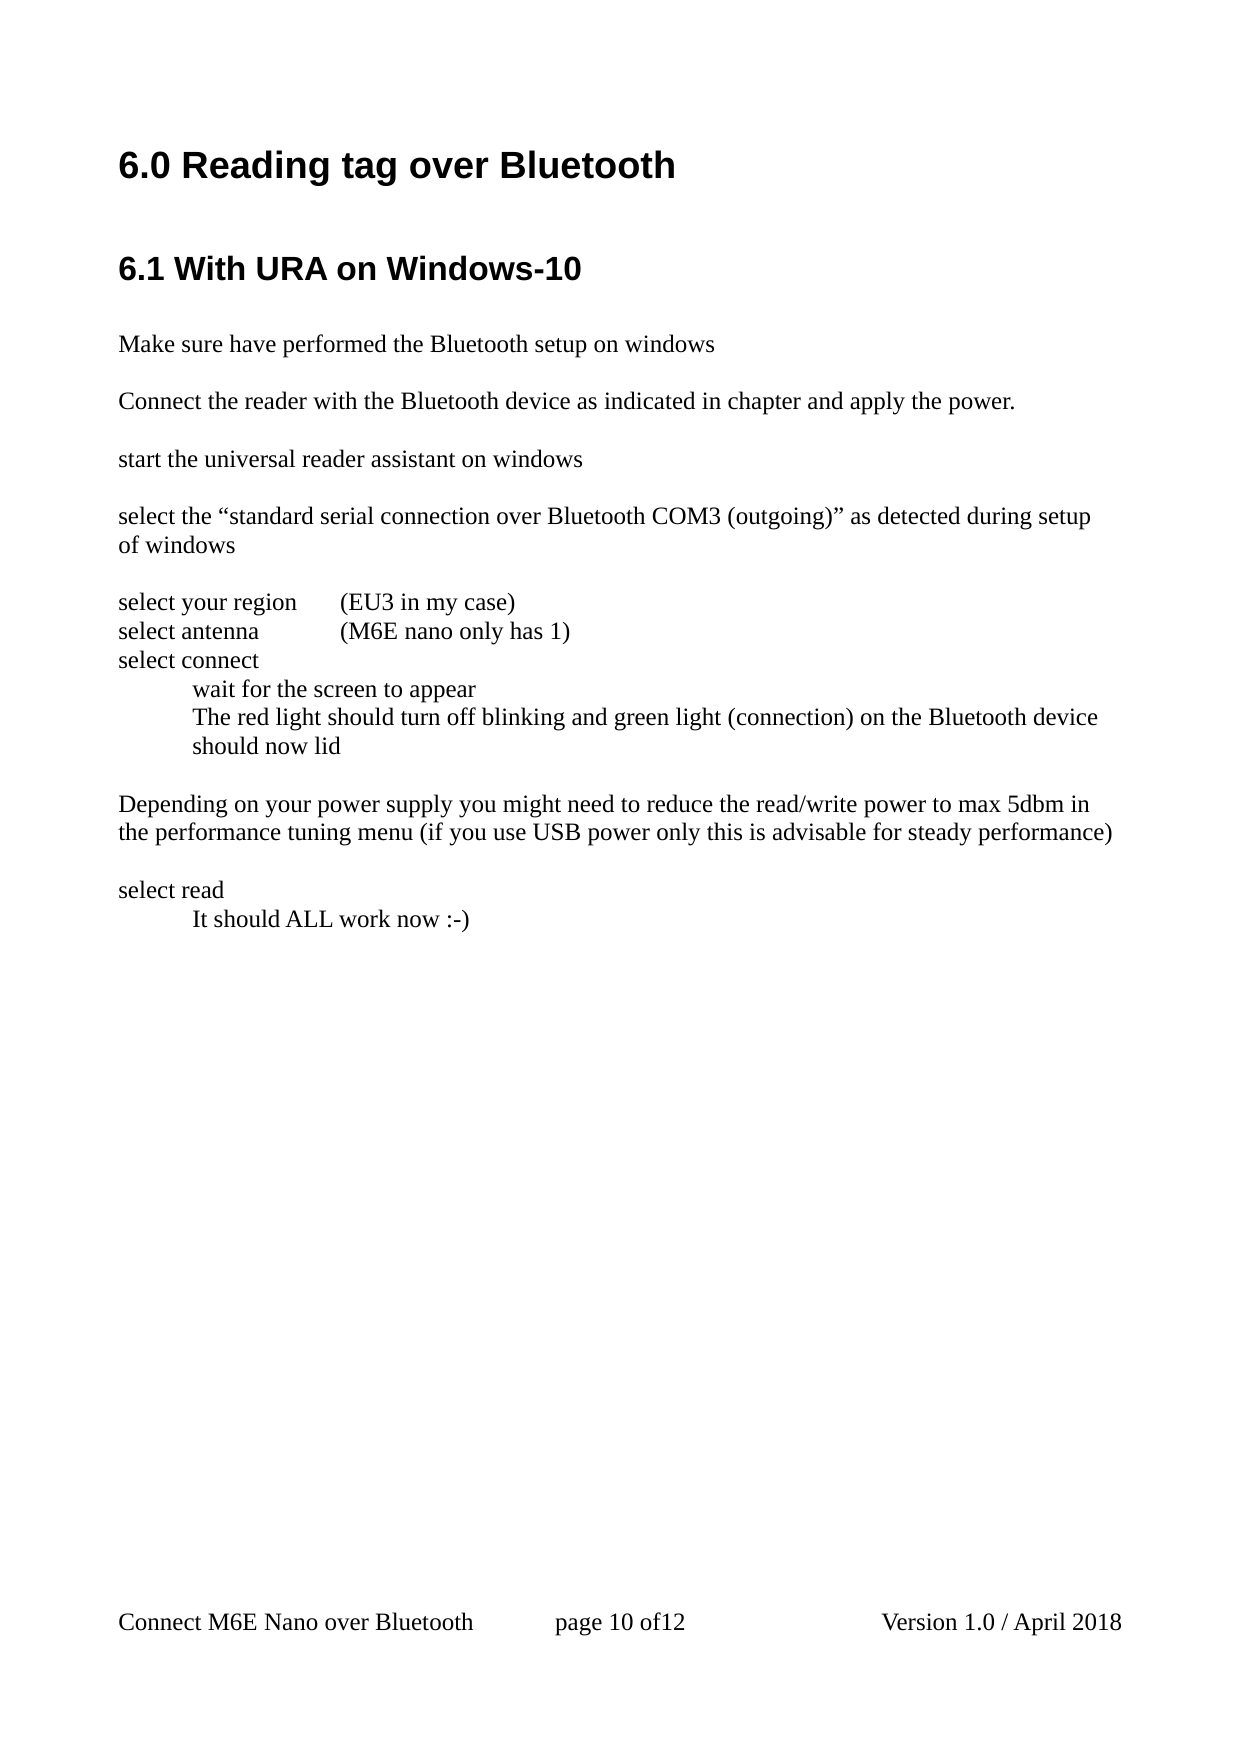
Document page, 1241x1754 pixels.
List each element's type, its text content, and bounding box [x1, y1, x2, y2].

text It should ALL work now :-) [118, 904, 1122, 932]
text select the “standard serial connection over Bluetooth COM3 (outgoing)” as detected during setup [118, 501, 1122, 530]
text The red light should turn off blinking and green light (connection) on the Bluetooth device should now lid [192, 702, 1122, 760]
subtitle 6.1 With URA on Windows-10 [118, 249, 1122, 287]
text Make sure have performed the Bluetooth setup on windows [118, 329, 1122, 357]
text select your region (EU3 in my case) [118, 587, 1122, 616]
text start the universal reader assistant on windows [118, 444, 1122, 472]
text wait for the screen to appear [118, 674, 1122, 702]
text select connect [118, 645, 1122, 674]
text Connect the reader with the Bluetooth device as indicated in chapter and apply the power. [118, 386, 1122, 415]
text of windows [118, 530, 1122, 559]
text select read [118, 875, 1122, 904]
text Depending on your power supply you might need to reduce the read/write power to max 5dbm in the performance tuning menu (if you use USB power only this is advisable for steady performance) [118, 789, 1122, 846]
text select antenna (M6E nano only has 1) [118, 616, 1122, 645]
subtitle 6.0 Reading tag over Bluetooth [118, 143, 1122, 187]
